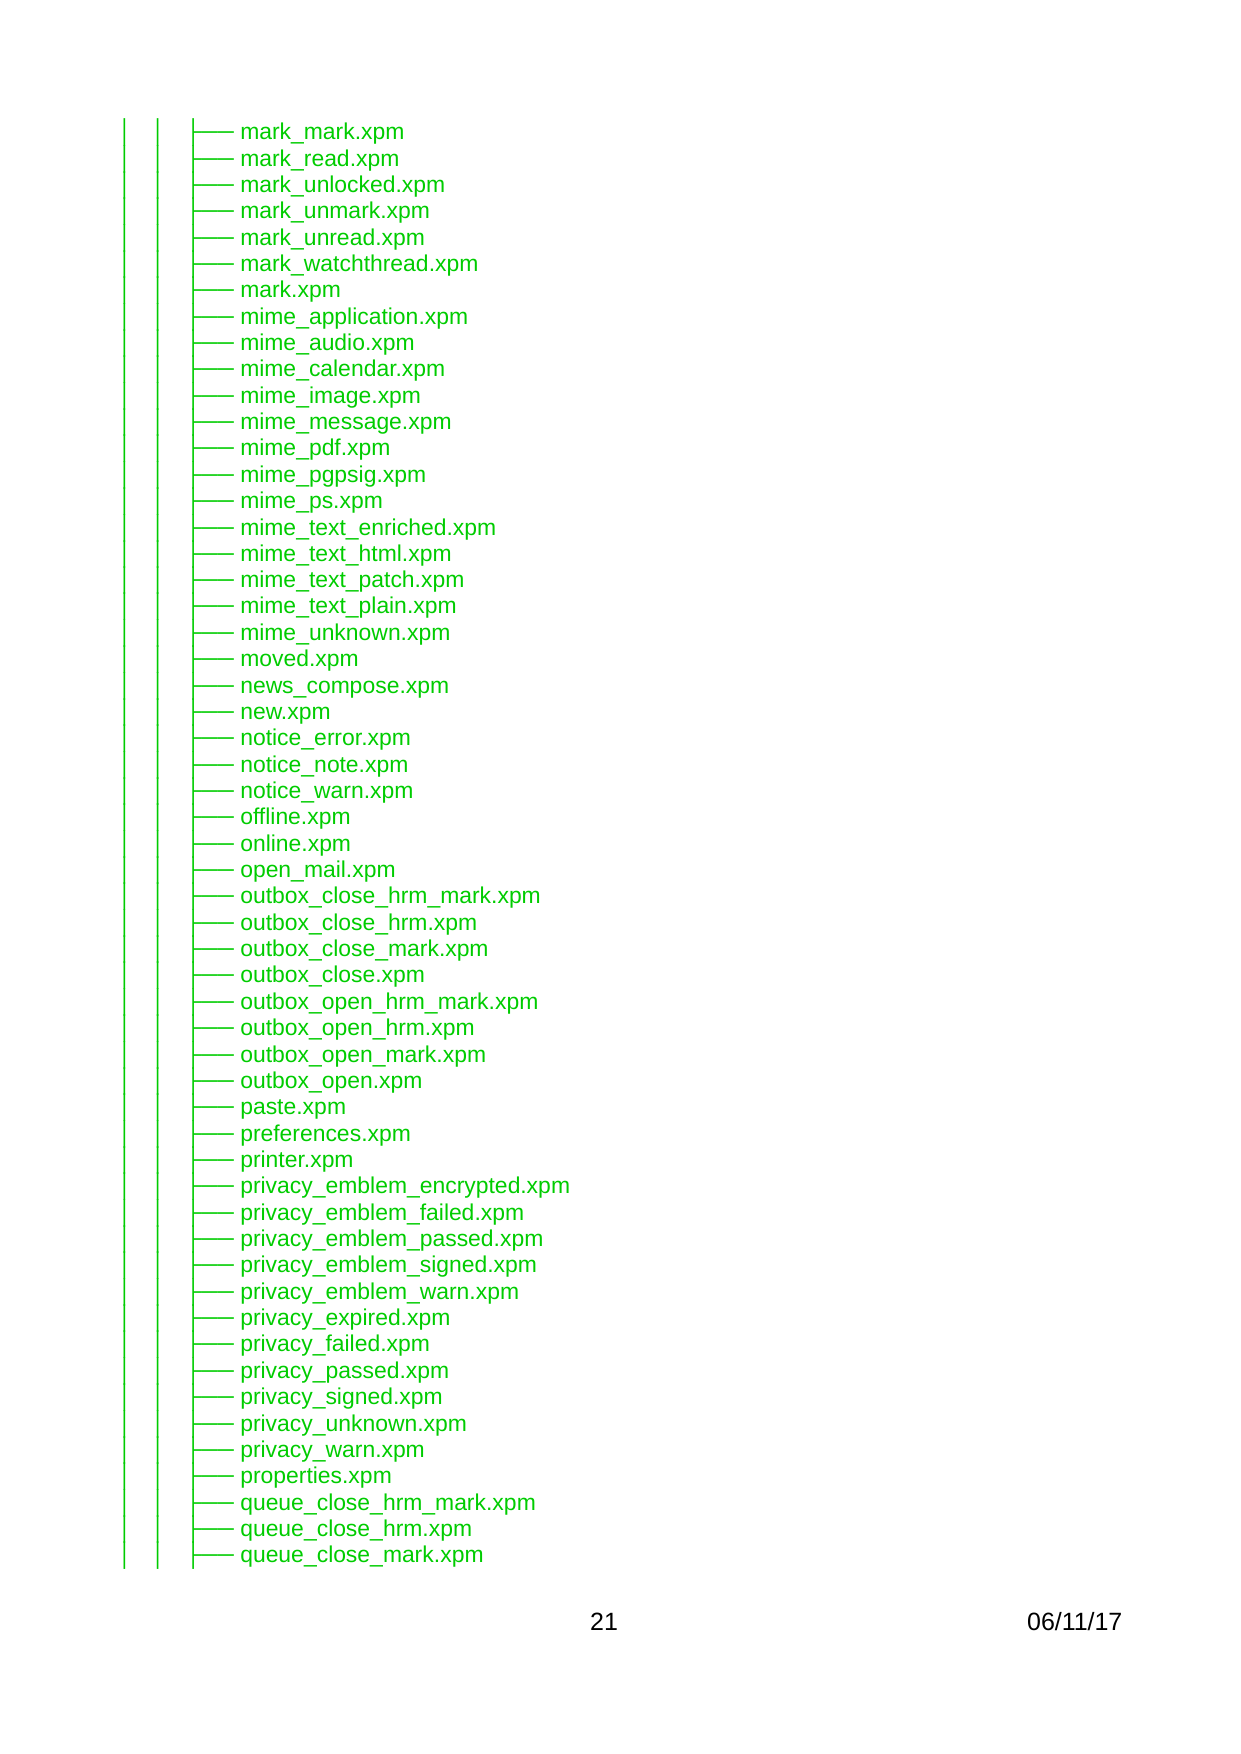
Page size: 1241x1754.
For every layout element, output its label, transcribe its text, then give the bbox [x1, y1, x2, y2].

text │ │ ├── online.xpm [194, 830, 1122, 856]
text │ │ ├── privacy_expired.xpm [194, 1304, 1122, 1330]
text │ │ ├── notice_note.xpm [125, 751, 156, 777]
text │ │ ├── mark_unmark.xpm [158, 197, 192, 223]
text │ │ ├── preferences.xpm [158, 1119, 192, 1146]
text │ │ ├── mark.xpm [125, 276, 156, 303]
text │ │ ├── properties.xpm [158, 1462, 192, 1488]
text │ │ ├── mime_text_html.xpm [158, 540, 192, 566]
text │ │ ├── moved.xpm [158, 645, 192, 672]
text │ │ ├── mark_read.xpm [125, 144, 156, 171]
text │ │ ├── mime_message.xpm [158, 408, 192, 434]
text │ │ ├── privacy_passed.xpm [158, 1357, 192, 1383]
text │ │ ├── outbox_close_hrm.xpm [158, 909, 192, 935]
text │ │ ├── online.xpm [125, 830, 156, 856]
text │ │ ├── queue_close_mark.xpm [125, 1541, 156, 1568]
text │ │ ├── outbox_close_hrm.xpm [125, 909, 156, 935]
text │ │ ├── notice_note.xpm [194, 751, 1122, 777]
text │ │ ├── privacy_emblem_warn.xpm [194, 1278, 1122, 1304]
text │ │ ├── mime_text_plain.xpm [125, 592, 156, 619]
text │ │ ├── new.xpm [125, 698, 156, 724]
text │ │ ├── properties.xpm [125, 1462, 156, 1488]
text │ │ ├── news_compose.xpm [158, 672, 192, 698]
text │ │ ├── privacy_unknown.xpm [125, 1409, 156, 1436]
text │ │ ├── mime_unknown.xpm [158, 619, 192, 645]
text │ │ ├── privacy_warn.xpm [194, 1436, 1122, 1462]
text │ │ ├── open_mail.xpm [125, 856, 156, 882]
text │ │ ├── outbox_close_hrm_mark.xpm [158, 882, 192, 909]
text │ │ ├── privacy_warn.xpm [125, 1436, 156, 1462]
text │ │ ├── notice_warn.xpm [194, 777, 1122, 803]
text │ │ ├── privacy_emblem_signed.xpm [194, 1251, 1122, 1278]
text │ │ ├── new.xpm [194, 698, 1122, 724]
text │ │ ├── outbox_close_mark.xpm [194, 935, 1122, 961]
text │ │ ├── mime_image.xpm [194, 382, 1122, 408]
text │ │ ├── mime_pgpsig.xpm [194, 461, 1122, 487]
text │ │ ├── queue_close_hrm_mark.xpm [125, 1488, 156, 1515]
text │ │ ├── open_mail.xpm [194, 856, 1122, 882]
text │ │ ├── open_mail.xpm [158, 856, 192, 882]
text │ │ ├── mime_pgpsig.xpm [158, 461, 192, 487]
text │ │ ├── mime_image.xpm [158, 382, 192, 408]
text │ │ ├── outbox_close.xpm [158, 961, 192, 988]
text │ │ ├── outbox_open_mark.xpm [194, 1041, 1122, 1067]
text │ │ ├── mime_application.xpm [158, 303, 192, 329]
text │ │ ├── moved.xpm [194, 645, 1122, 672]
text │ │ ├── mark_watchthread.xpm [194, 250, 1122, 276]
text │ │ ├── outbox_close.xpm [125, 961, 156, 988]
text │ │ ├── mime_message.xpm [125, 408, 156, 434]
text │ │ ├── mark_mark.xpm [125, 118, 156, 144]
text │ │ ├── properties.xpm [194, 1462, 1122, 1488]
text │ │ ├── mark_unread.xpm [158, 223, 192, 250]
text │ │ ├── notice_error.xpm [194, 724, 1122, 751]
text │ │ ├── privacy_failed.xpm [158, 1330, 192, 1357]
text │ │ ├── mark_unlocked.xpm [194, 171, 1122, 197]
text │ │ ├── mime_application.xpm [125, 303, 156, 329]
text │ │ ├── outbox_open.xpm [125, 1067, 156, 1093]
text │ │ ├── privacy_emblem_signed.xpm [158, 1251, 192, 1278]
text │ │ ├── mime_ps.xpm [125, 487, 156, 513]
text │ │ ├── mime_pdf.xpm [125, 434, 156, 461]
text │ │ ├── privacy_emblem_failed.xpm [158, 1199, 192, 1225]
text │ │ ├── mark.xpm [194, 276, 1122, 303]
text │ │ ├── news_compose.xpm [125, 672, 156, 698]
text │ │ ├── outbox_open_hrm.xpm [194, 1014, 1122, 1041]
text │ │ ├── notice_error.xpm [158, 724, 192, 751]
text │ │ ├── privacy_signed.xpm [125, 1383, 156, 1409]
text │ │ ├── queue_close_hrm_mark.xpm [158, 1488, 192, 1515]
text │ │ ├── notice_warn.xpm [158, 777, 192, 803]
text │ │ ├── privacy_signed.xpm [194, 1383, 1122, 1409]
text │ │ ├── privacy_emblem_encrypted.xpm [194, 1172, 1122, 1199]
text │ │ ├── mime_ps.xpm [194, 487, 1122, 513]
text │ │ ├── printer.xpm [194, 1146, 1122, 1172]
text │ │ ├── mark_unlocked.xpm [158, 171, 192, 197]
text │ │ ├── privacy_emblem_encrypted.xpm [158, 1172, 192, 1199]
text │ │ ├── notice_error.xpm [125, 724, 156, 751]
text │ │ ├── offline.xpm [158, 803, 192, 830]
text │ │ ├── outbox_close_mark.xpm [125, 935, 156, 961]
text │ │ ├── printer.xpm [158, 1146, 192, 1172]
text │ │ ├── queue_close_mark.xpm [158, 1541, 192, 1568]
text │ │ ├── privacy_emblem_passed.xpm [194, 1225, 1122, 1251]
text │ │ ├── mime_text_patch.xpm [158, 566, 192, 592]
text │ │ ├── mark_unread.xpm [194, 223, 1122, 250]
text │ │ ├── privacy_emblem_encrypted.xpm [125, 1172, 156, 1199]
text │ │ ├── paste.xpm [194, 1093, 1122, 1119]
text │ │ ├── mime_text_enriched.xpm [194, 513, 1122, 540]
text │ │ ├── mime_pdf.xpm [194, 434, 1122, 461]
text │ │ ├── outbox_close_mark.xpm [158, 935, 192, 961]
text │ │ ├── preferences.xpm [125, 1119, 156, 1146]
text │ │ ├── mime_text_enriched.xpm [158, 513, 192, 540]
text │ │ ├── mark_unmark.xpm [125, 197, 156, 223]
text │ │ ├── outbox_open_hrm.xpm [125, 1014, 156, 1041]
text │ │ ├── mark_read.xpm [158, 144, 192, 171]
text │ │ ├── outbox_open.xpm [194, 1067, 1122, 1093]
text │ │ ├── mime_text_patch.xpm [125, 566, 156, 592]
text │ │ ├── mime_pdf.xpm [158, 434, 192, 461]
text │ │ ├── privacy_signed.xpm [158, 1383, 192, 1409]
text │ │ ├── offline.xpm [194, 803, 1122, 830]
text │ │ ├── privacy_failed.xpm [194, 1330, 1122, 1357]
text │ │ ├── mark_watchthread.xpm [158, 250, 192, 276]
text │ │ ├── mime_calendar.xpm [125, 355, 156, 382]
text │ │ ├── outbox_open.xpm [158, 1067, 192, 1093]
text │ │ ├── paste.xpm [125, 1093, 156, 1119]
text │ │ ├── mime_text_patch.xpm [194, 566, 1122, 592]
text │ │ ├── outbox_open_hrm.xpm [158, 1014, 192, 1041]
text │ │ ├── outbox_open_hrm_mark.xpm [125, 988, 156, 1014]
text │ │ ├── queue_close_hrm.xpm [158, 1515, 192, 1541]
text │ │ ├── privacy_passed.xpm [125, 1357, 156, 1383]
text │ │ ├── outbox_close_hrm_mark.xpm [125, 882, 156, 909]
text │ │ ├── queue_close_hrm_mark.xpm [194, 1488, 1122, 1515]
text │ │ ├── mark_watchthread.xpm [125, 250, 156, 276]
text │ │ ├── outbox_open_hrm_mark.xpm [194, 988, 1122, 1014]
text │ │ ├── mime_audio.xpm [194, 329, 1122, 355]
text │ │ ├── mark_unlocked.xpm [125, 171, 156, 197]
text │ │ ├── privacy_emblem_warn.xpm [158, 1278, 192, 1304]
text │ │ ├── privacy_emblem_failed.xpm [194, 1199, 1122, 1225]
text │ │ ├── preferences.xpm [194, 1119, 1122, 1146]
text │ │ ├── outbox_close_hrm.xpm [194, 909, 1122, 935]
text │ │ ├── mark_unmark.xpm [194, 197, 1122, 223]
text │ │ ├── mime_text_enriched.xpm [125, 513, 156, 540]
text │ │ ├── mark.xpm [158, 276, 192, 303]
text │ │ ├── privacy_unknown.xpm [158, 1409, 192, 1436]
text │ │ ├── outbox_open_mark.xpm [125, 1041, 156, 1067]
text │ │ ├── online.xpm [158, 830, 192, 856]
text │ │ ├── mime_calendar.xpm [194, 355, 1122, 382]
text │ │ ├── queue_close_mark.xpm [194, 1541, 1122, 1568]
text │ │ ├── news_compose.xpm [194, 672, 1122, 698]
text │ │ ├── privacy_passed.xpm [194, 1357, 1122, 1383]
text │ │ ├── queue_close_hrm.xpm [125, 1515, 156, 1541]
text │ │ ├── privacy_emblem_signed.xpm [125, 1251, 156, 1278]
text │ │ ├── mark_mark.xpm [158, 118, 192, 144]
text │ │ ├── printer.xpm [125, 1146, 156, 1172]
text │ │ ├── mime_audio.xpm [125, 329, 156, 355]
text │ │ ├── privacy_unknown.xpm [194, 1409, 1122, 1436]
text │ │ ├── privacy_emblem_passed.xpm [158, 1225, 192, 1251]
text │ │ ├── outbox_close.xpm [194, 961, 1122, 988]
text │ │ ├── new.xpm [158, 698, 192, 724]
text │ │ ├── privacy_expired.xpm [158, 1304, 192, 1330]
text │ │ ├── mime_calendar.xpm [158, 355, 192, 382]
text │ │ ├── offline.xpm [125, 803, 156, 830]
text │ │ ├── notice_note.xpm [158, 751, 192, 777]
text │ │ ├── outbox_open_hrm_mark.xpm [158, 988, 192, 1014]
text │ │ ├── moved.xpm [125, 645, 156, 672]
text │ │ ├── mime_text_html.xpm [194, 540, 1122, 566]
text │ │ ├── mime_unknown.xpm [125, 619, 156, 645]
text │ │ ├── privacy_emblem_failed.xpm [125, 1199, 156, 1225]
text │ │ ├── privacy_warn.xpm [158, 1436, 192, 1462]
text │ │ ├── notice_warn.xpm [125, 777, 156, 803]
text │ │ ├── mime_pgpsig.xpm [125, 461, 156, 487]
text │ │ ├── mime_image.xpm [125, 382, 156, 408]
text │ │ ├── outbox_close_hrm_mark.xpm [194, 882, 1122, 909]
text │ │ ├── paste.xpm [158, 1093, 192, 1119]
text │ │ ├── mark_mark.xpm [194, 118, 1122, 144]
text │ │ ├── privacy_emblem_passed.xpm [125, 1225, 156, 1251]
text │ │ ├── mime_text_plain.xpm [194, 592, 1122, 619]
text │ │ ├── privacy_failed.xpm [125, 1330, 156, 1357]
text │ │ ├── mime_text_html.xpm [125, 540, 156, 566]
text │ │ ├── mime_unknown.xpm [194, 619, 1122, 645]
text │ │ ├── privacy_expired.xpm [125, 1304, 156, 1330]
text │ │ ├── privacy_emblem_warn.xpm [125, 1278, 156, 1304]
text │ │ ├── queue_close_hrm.xpm [194, 1515, 1122, 1541]
text │ │ ├── outbox_open_mark.xpm [158, 1041, 192, 1067]
text │ │ ├── mark_read.xpm [194, 144, 1122, 171]
text │ │ ├── mime_application.xpm [194, 303, 1122, 329]
text │ │ ├── mime_text_plain.xpm [158, 592, 192, 619]
text │ │ ├── mime_audio.xpm [158, 329, 192, 355]
text │ │ ├── mime_ps.xpm [158, 487, 192, 513]
text │ │ ├── mime_message.xpm [194, 408, 1122, 434]
text │ │ ├── mark_unread.xpm [125, 223, 156, 250]
